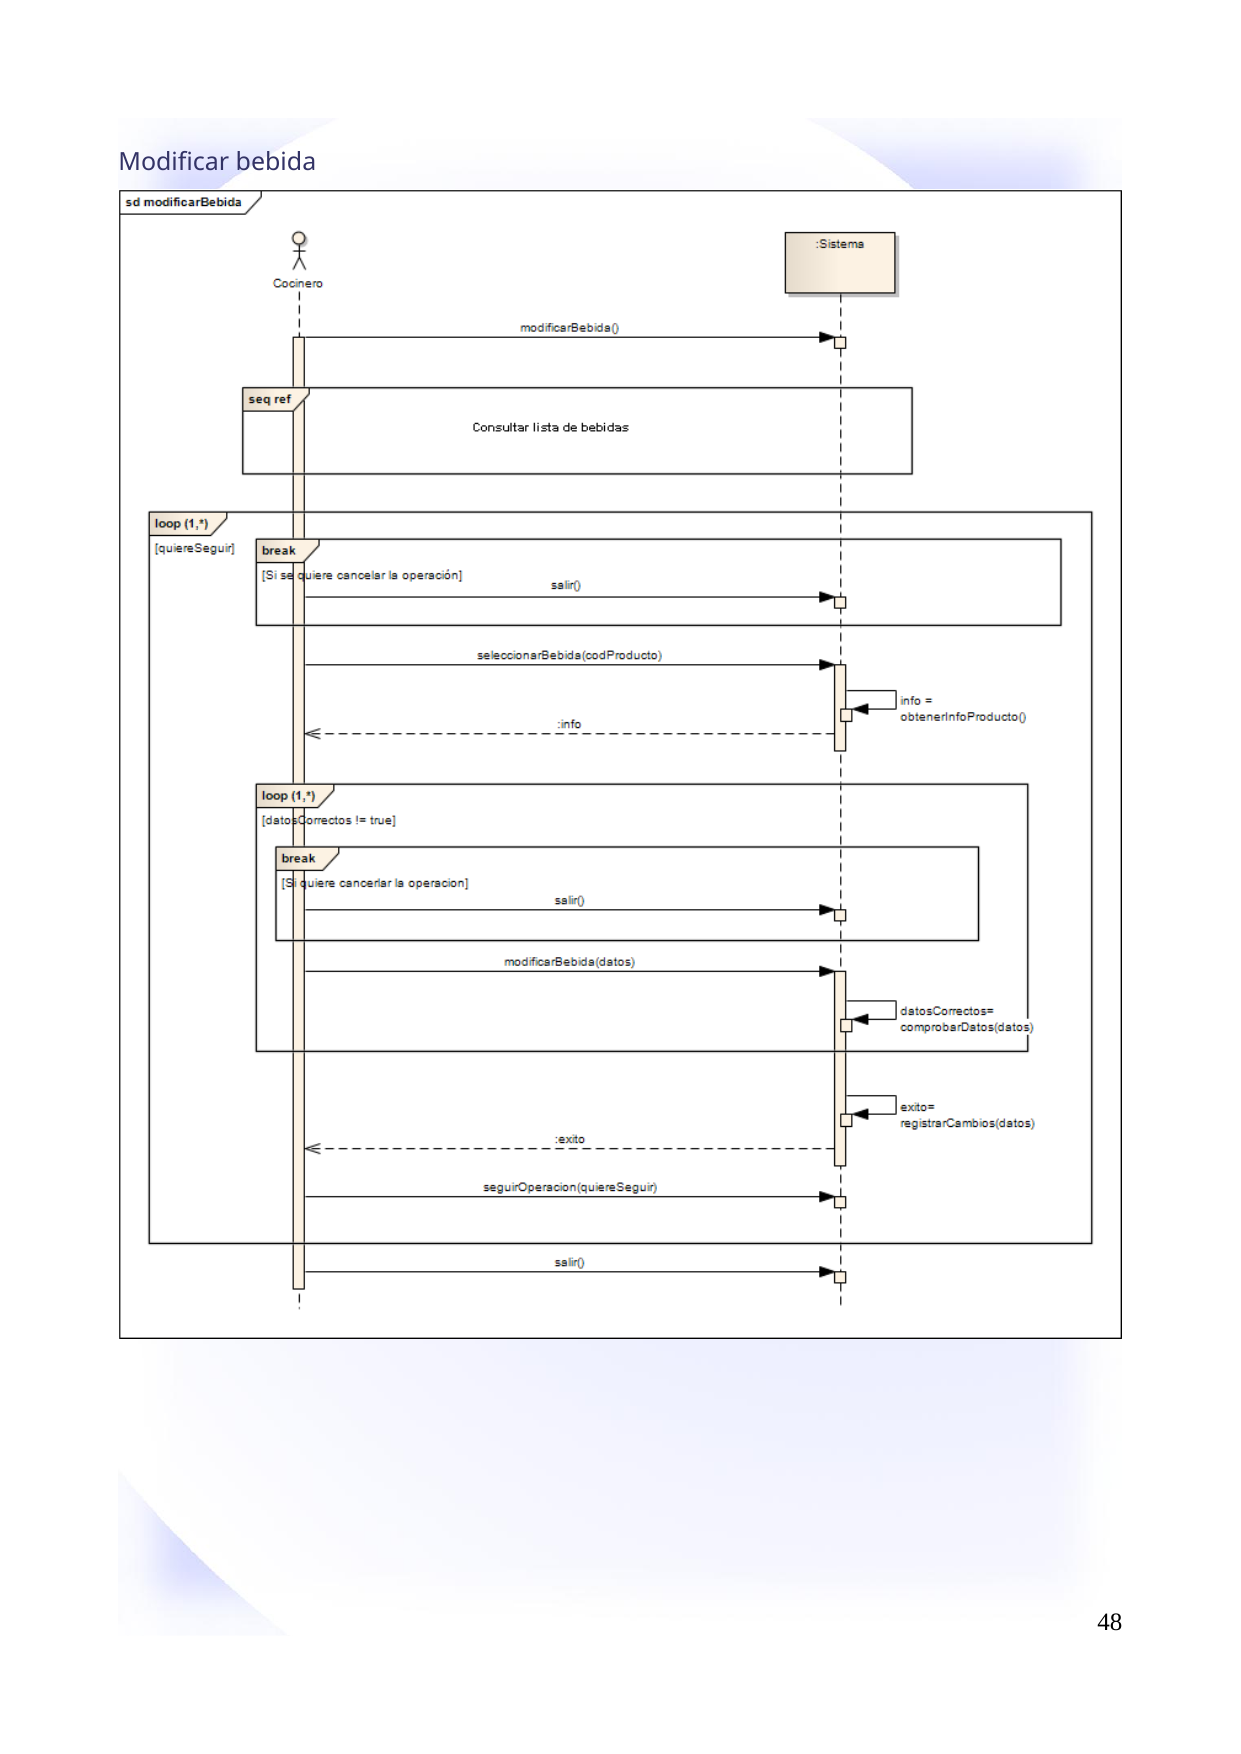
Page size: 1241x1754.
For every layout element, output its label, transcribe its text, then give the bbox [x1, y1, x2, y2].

subtitle Modificar bebida [118, 143, 1122, 177]
picture [118, 177, 1122, 1636]
picture [118, 118, 1122, 143]
